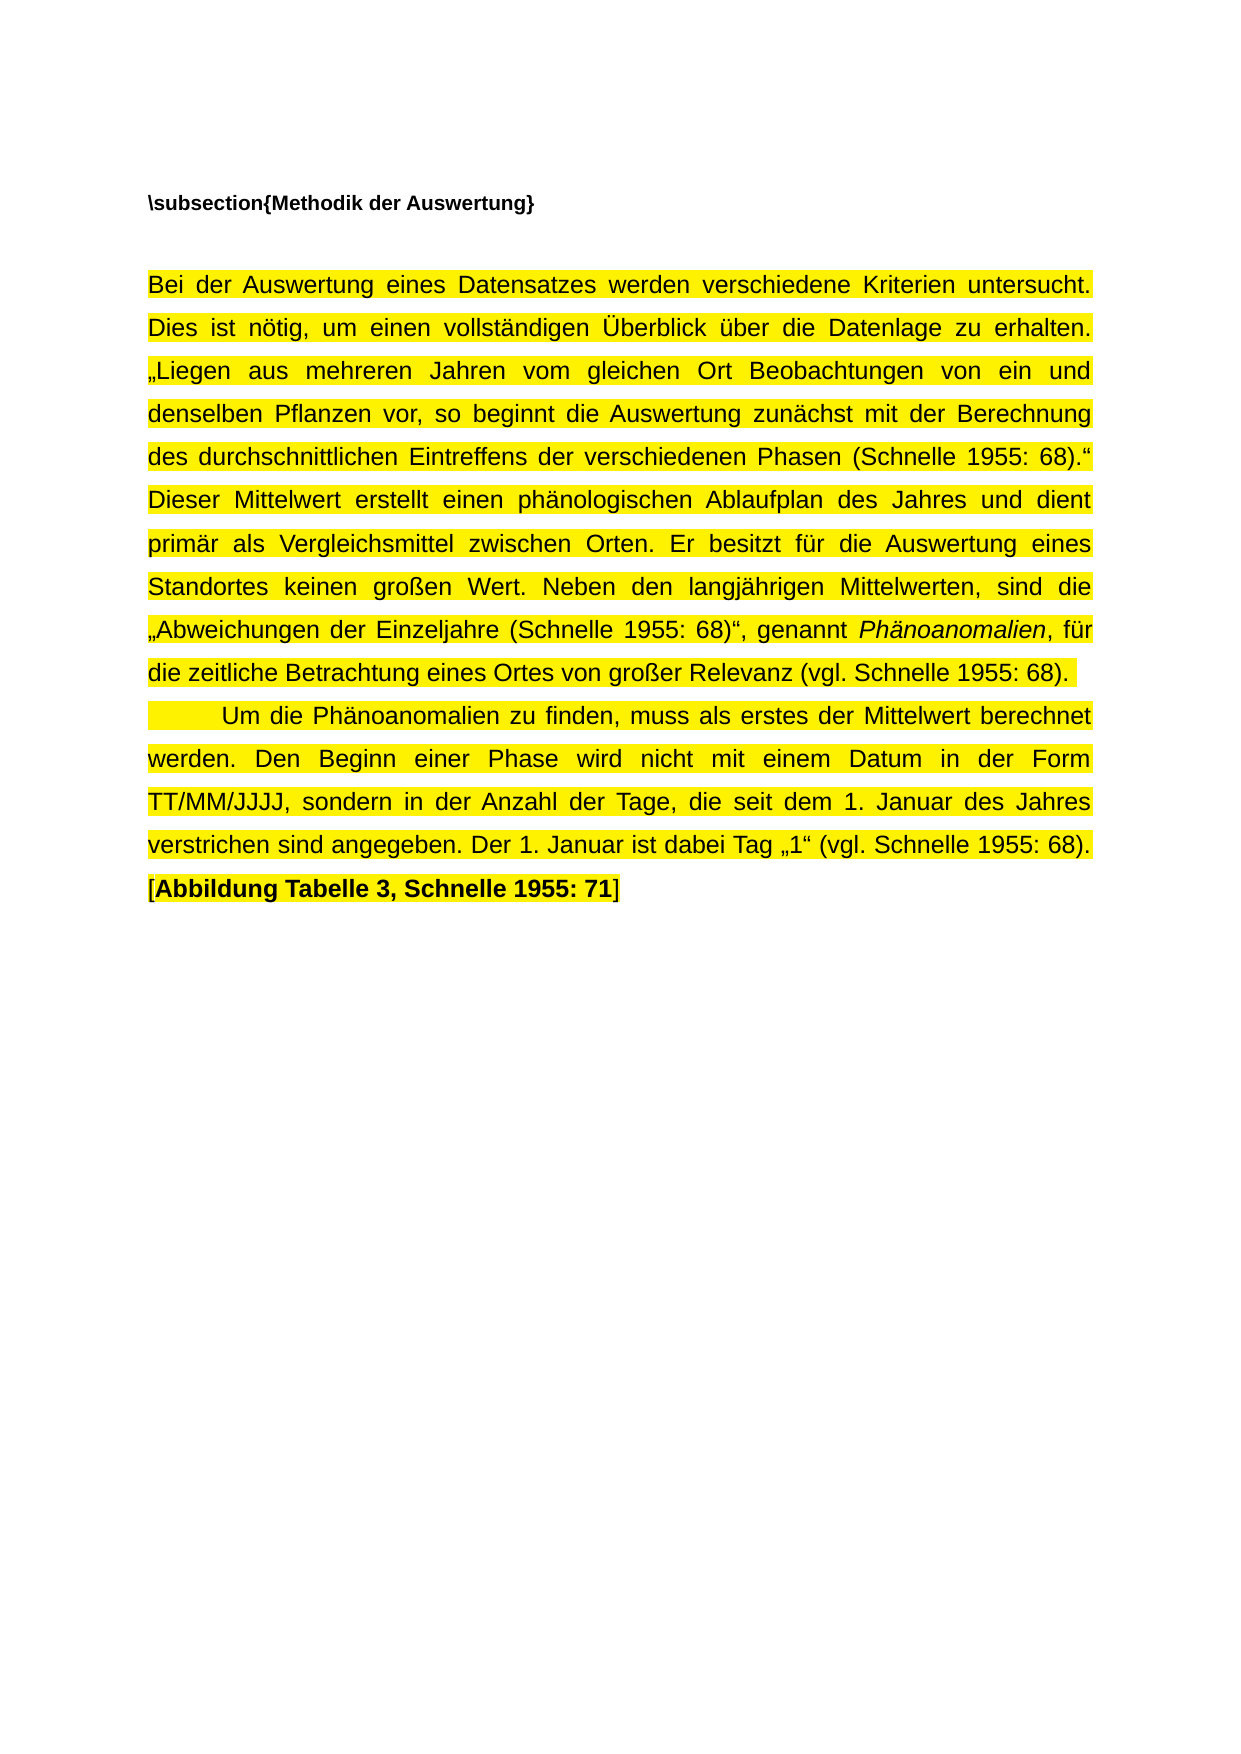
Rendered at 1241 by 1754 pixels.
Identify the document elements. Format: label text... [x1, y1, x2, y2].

text Bei der Auswertung eines Datensatzes werden verschiedene Kriterien untersucht. Dies ist nötig, um einen vollständigen Überblick über die Datenlage zu erhalten. „Liegen aus mehreren Jahren vom gleichen Ort Beobachtungen von ein und denselben Pflanzen vor, so beginnt die Auswertung zunächst mit der Berechnung des durchschnittlichen Eintreffens der verschiedenen Phasen (Schnelle 1955: 68).“ Dieser Mittelwert erstellt einen phänologischen Ablaufplan des Jahres und dient primär als Vergleichsmittel zwischen Orten. Er besitzt für die Auswertung eines Standortes keinen großen Wert. Neben den langjährigen Mittelwerten, sind die „Abweichungen der Einzeljahre (Schnelle 1955: 68)“, genannt Phänoanomalien, für die zeitliche Betrachtung eines Ortes von großer Relevanz (vgl. Schnelle 1955: 68). [148, 270, 1093, 687]
text Um die Phänoanomalien zu finden, muss als erstes der Mittelwert berechnet werden. Den Beginn einer Phase wird nicht mit einem Datum in der Form TT/MM/JJJJ, sondern in der Anzahl der Tage, die seit dem 1. Januar des Jahres verstrichen sind angegeben. Der 1. Januar ist dabei Tag „1“ (vgl. Schnelle 1955: 68). [Abbildung Tabelle 3, Schnelle 1955: 71] [148, 701, 1093, 902]
text \subsection{Methodik der Auswertung} [148, 191, 1093, 215]
